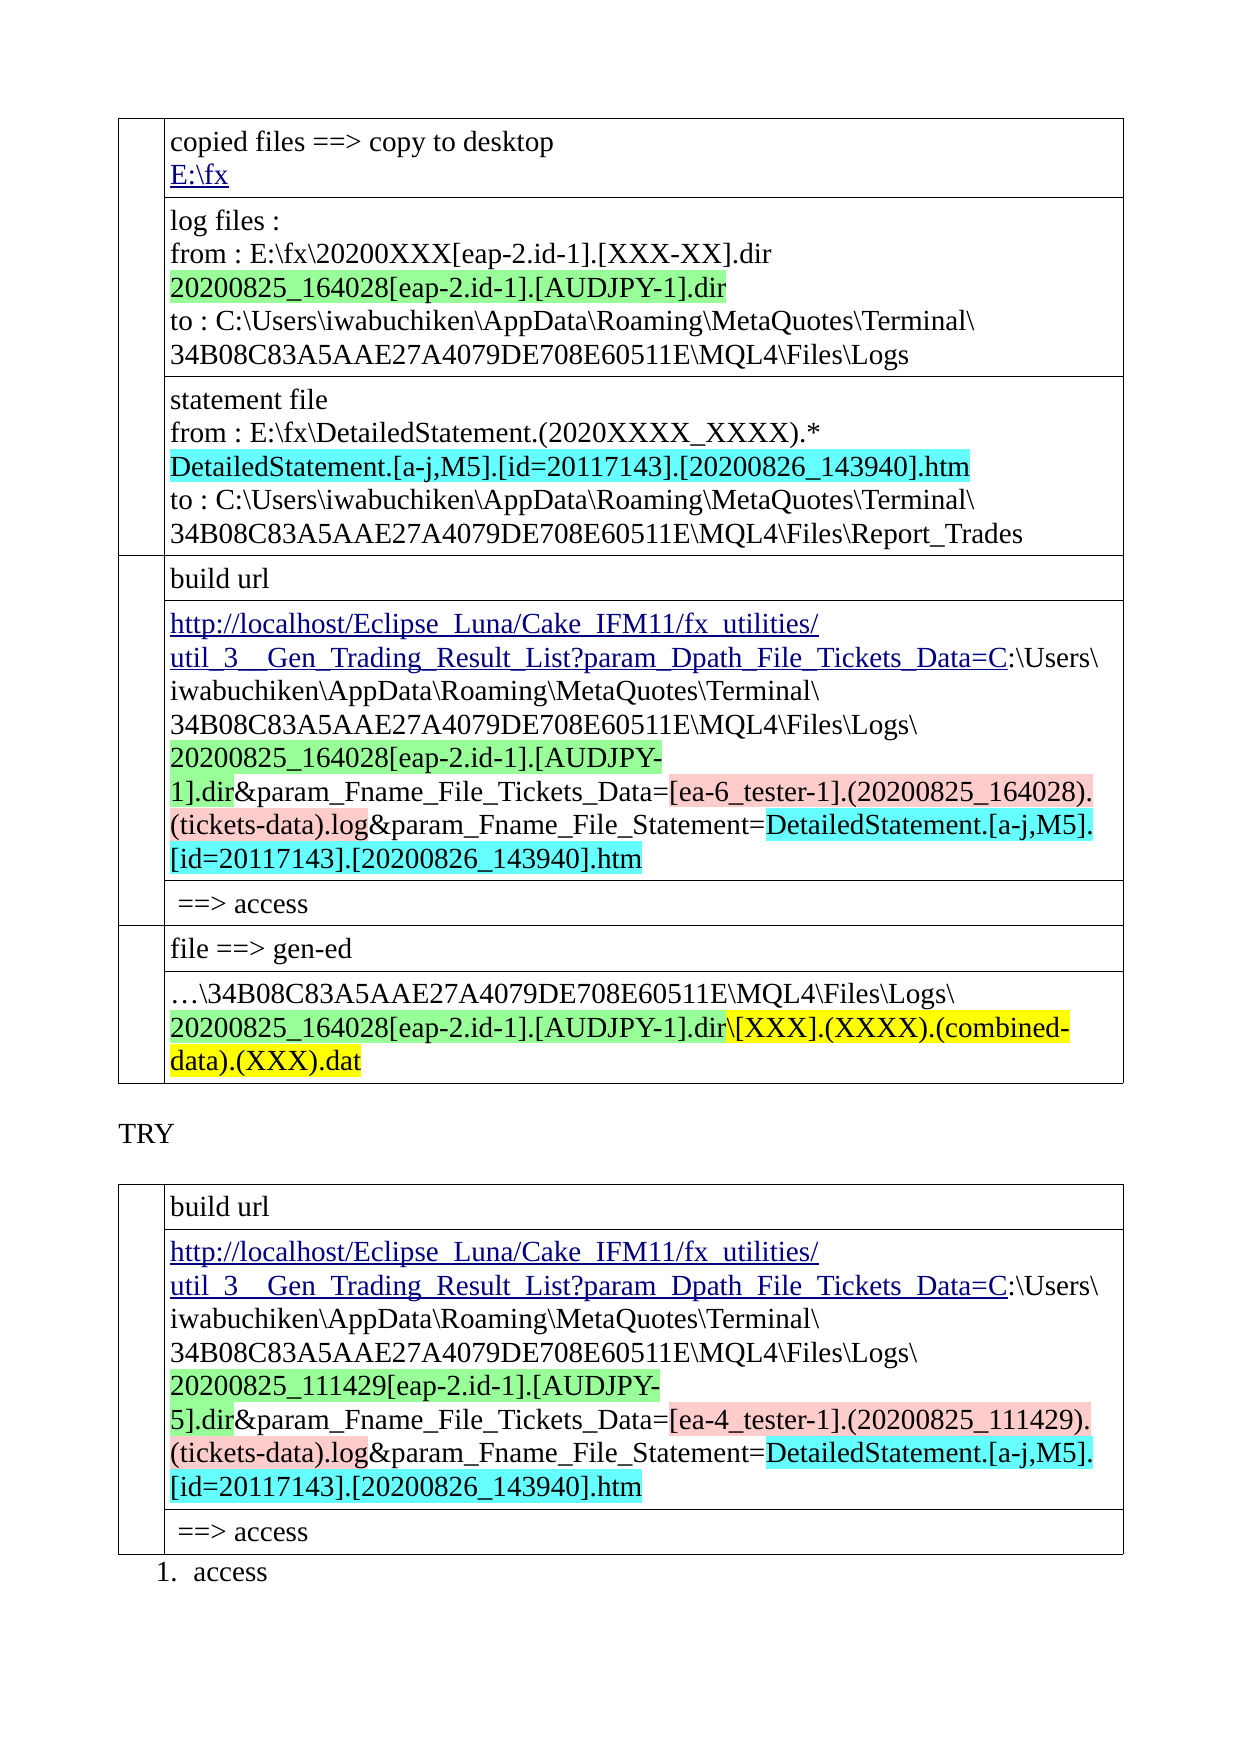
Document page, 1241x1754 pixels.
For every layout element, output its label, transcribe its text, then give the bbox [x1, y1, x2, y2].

table_cell [119, 119, 164, 555]
table_header build url [165, 1185, 1123, 1228]
table_header [119, 1185, 164, 1553]
table_cell build url [165, 556, 1123, 600]
table_cell copied files ==> copy to desktop E:\fx [165, 119, 1123, 197]
list access [156, 1555, 1122, 1587]
table_cell http://localhost/Eclipse_Luna/Cake_IFM11/fx_utilities/util_3__Gen_Trading_Result_List?param_Dpath_File_Tickets_Data=C:\Users\iwabuchiken\AppData\Roaming\MetaQuotes\Terminal\34B08C83A5AAE27A4079DE708E60511E\MQL4\Files\Logs\20200825_111429[eap-2.id-1].[AUDJPY-5].dir&param_Fname_File_Tickets_Data=[ea-4_tester-1].(20200825_111429).(tickets-data).log&param_Fname_File_Statement=DetailedStatement.[a-j,M5].[id=20117143].[20200826_143940].htm [165, 1230, 1123, 1508]
table_cell [119, 926, 164, 1083]
table_cell …\34B08C83A5AAE27A4079DE708E60511E\MQL4\Files\Logs\20200825_164028[eap-2.id-1].[AUDJPY-1].dir\[XXX].(XXXX).(combined-data).(XXX).dat [165, 972, 1123, 1083]
table_cell ==> access [165, 881, 1123, 925]
text TRY [118, 1116, 1122, 1150]
table_cell ==> access [165, 1510, 1123, 1553]
table_cell file ==> gen-ed [165, 926, 1123, 971]
table_cell http://localhost/Eclipse_Luna/Cake_IFM11/fx_utilities/util_3__Gen_Trading_Result_List?param_Dpath_File_Tickets_Data=C:\Users\iwabuchiken\AppData\Roaming\MetaQuotes\Terminal\34B08C83A5AAE27A4079DE708E60511E\MQL4\Files\Logs\20200825_164028[eap-2.id-1].[AUDJPY-1].dir&param_Fname_File_Tickets_Data=[ea-6_tester-1].(20200825_164028).(tickets-data).log&param_Fname_File_Statement=DetailedStatement.[a-j,M5].[id=20117143].[20200826_143940].htm [165, 601, 1123, 880]
table_cell statement file from : E:\fx\DetailedStatement.(2020XXXX_XXXX).* DetailedStatement.[a-j,M5].[id=20117143].[20200826_143940].htm to : C:\Users\iwabuchiken\AppData\Roaming\MetaQuotes\Terminal\34B08C83A5AAE27A4079DE708E60511E\MQL4\Files\Report_Trades [165, 377, 1123, 555]
table_cell [119, 556, 164, 925]
table_cell log files : from : E:\fx\20200XXX[eap-2.id-1].[XXX-XX].dir 20200825_164028[eap-2.id-1].[AUDJPY-1].dir to : C:\Users\iwabuchiken\AppData\Roaming\MetaQuotes\Terminal\34B08C83A5AAE27A4079DE708E60511E\MQL4\Files\Logs [165, 198, 1123, 376]
